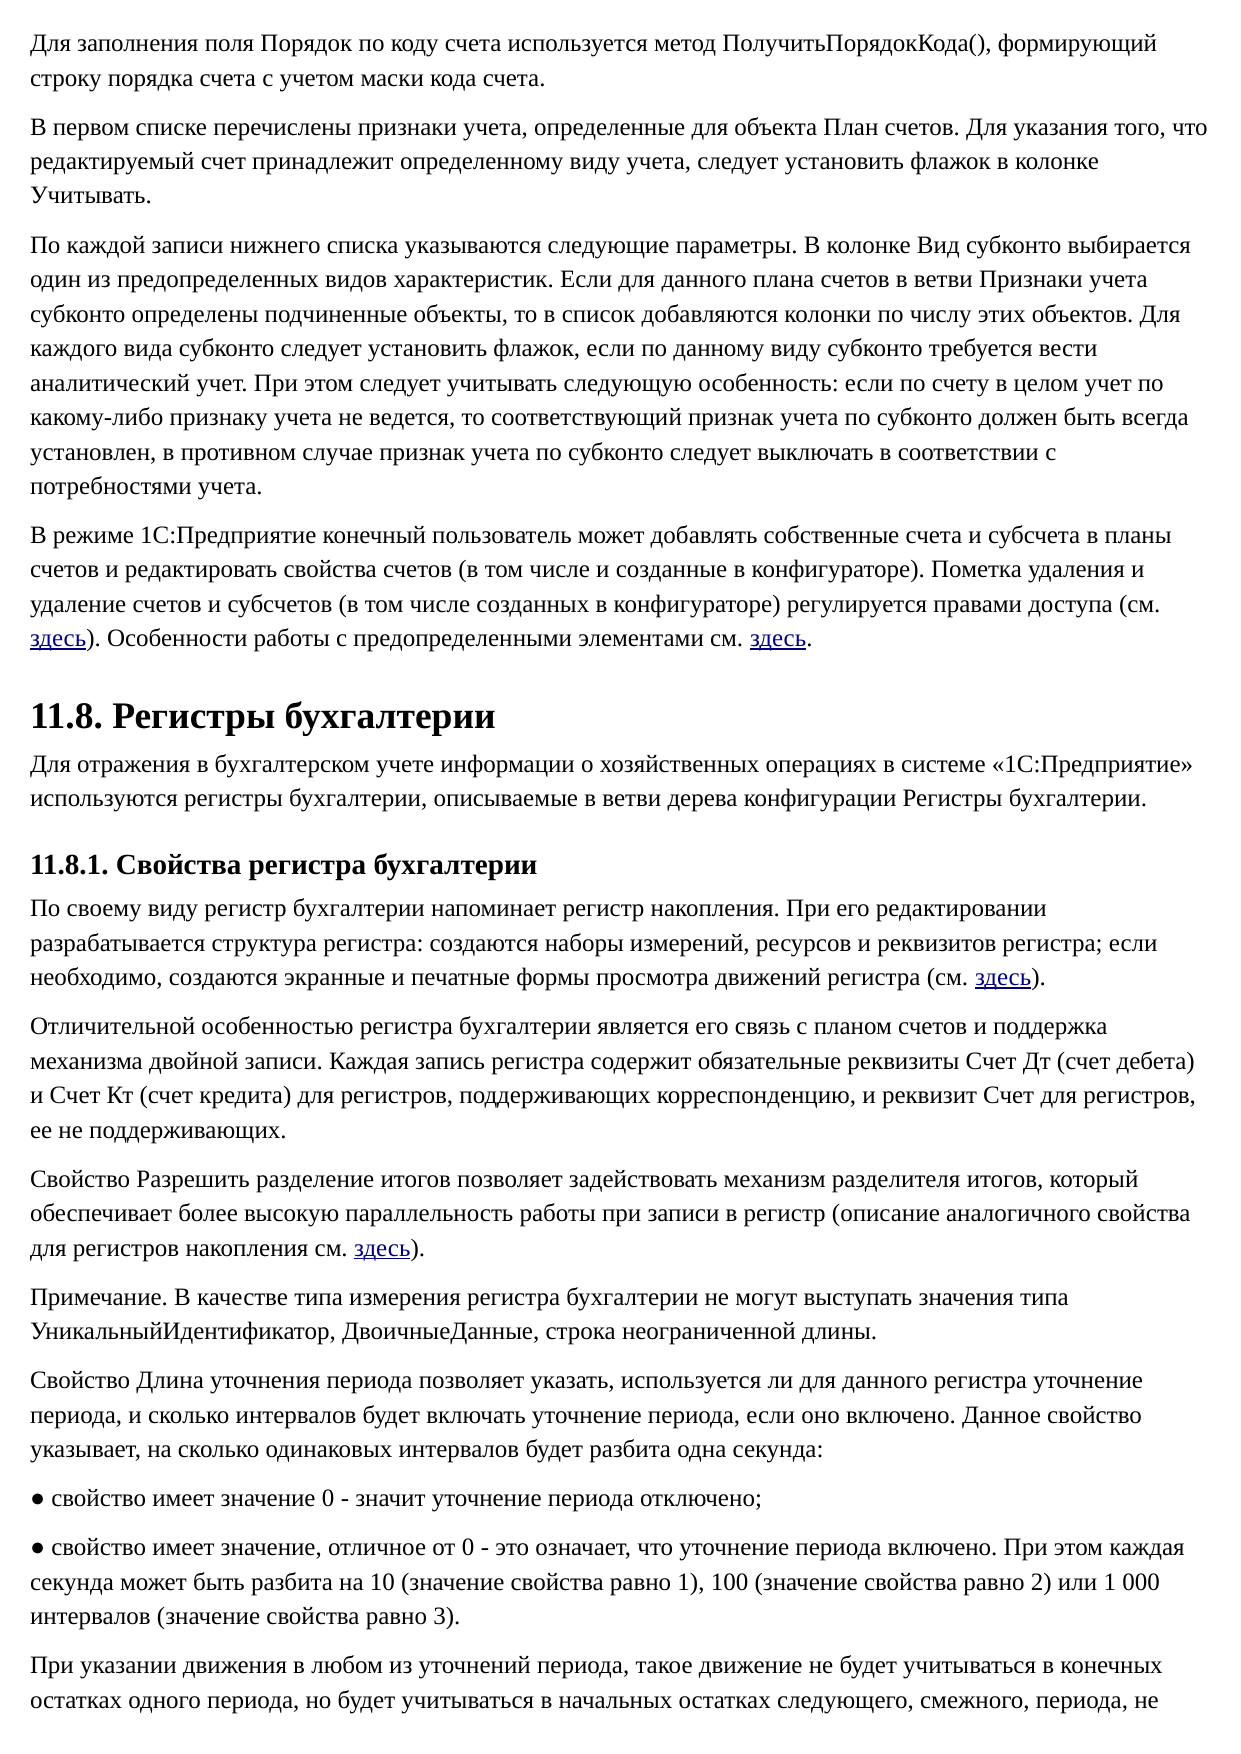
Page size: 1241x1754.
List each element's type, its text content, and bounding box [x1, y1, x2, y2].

text Отличительной особенностью регистра бухгалтерии является его связь с планом счетов и поддержка механизма двойной записи. Каждая запись регистра содержит обязательные реквизиты Счет Дт (счет дебета) и Счет Кт (счет кредита) для регистров, поддерживающих корреспонденцию, и реквизит Счет для регистров, ее не поддерживающих. [30, 1011, 1211, 1143]
text Для отражения в бухгалтерском учете информации о хозяйственных операциях в системе «1С:Предприятие» используются регистры бухгалтерии, описываемые в ветви дерева конфигурации Регистры бухгалтерии. [30, 749, 1211, 812]
text ● свойство имеет значение, отличное от 0 ‑ это означает, что уточнение периода включено. При этом каждая секунда может быть разбита на 10 (значение свойства равно 1), 100 (значение свойства равно 2) или 1 000 интервалов (значение свойства равно 3). [30, 1532, 1211, 1630]
text По каждой записи нижнего списка указываются следующие параметры. В колонке Вид субконто выбирается один из предопределенных видов характеристик. Если для данного плана счетов в ветви Признаки учета субконто определены подчиненные объекты, то в список добавляются колонки по числу этих объектов. Для каждого вида субконто следует установить флажок, если по данному виду субконто требуется вести аналитический учет. При этом следует учитывать следующую особенность: если по счету в целом учет по какому-либо признаку учета не ведется, то соответствующий признак учета по субконто должен быть всегда установлен, в противном случае признак учета по субконто следует выключать в соответствии с потребностями учета. [30, 230, 1211, 500]
text Свойство Длина уточнения периода позволяет указать, используется ли для данного регистра уточнение периода, и сколько интервалов будет включать уточнение периода, если оно включено. Данное свойство указывает, на сколько одинаковых интервалов будет разбита одна секунда: [30, 1365, 1211, 1463]
text Для заполнения поля Порядок по коду счета используется метод ПолучитьПорядокКода(), формирующий строку порядка счета с учетом маски кода счета. [30, 28, 1211, 91]
subtitle 11.8. Регистры бухгалтерии [30, 693, 1211, 737]
subtitle 11.8.1. Свойства регистра бухгалтерии [30, 847, 1211, 881]
text При указании движения в любом из уточнений периода, такое движение не будет учитываться в конечных остатках одного периода, но будет учитываться в начальных остатках следующего, смежного, периода, не [30, 1650, 1211, 1714]
text В режиме 1С:Предприятие конечный пользователь может добавлять собственные счета и субсчета в планы счетов и редактировать свойства счетов (в том числе и созданные в конфигураторе). Пометка удаления и удаление счетов и субсчетов (в том числе созданных в конфигураторе) регулируется правами доступа (см. здесь). Особенности работы с предопределенными элементами см. здесь. [30, 520, 1211, 652]
text Примечание. В качестве типа измерения регистра бухгалтерии не могут выступать значения типа УникальныйИдентификатор, ДвоичныеДанные, строка неограниченной длины. [30, 1282, 1211, 1345]
text В первом списке перечислены признаки учета, определенные для объекта План счетов. Для указания того, что редактируемый счет принадлежит определенному виду учета, следует установить флажок в колонке Учитывать. [30, 112, 1211, 209]
text По своему виду регистр бухгалтерии напоминает регистр накопления. При его редактировании разрабатывается структура регистра: создаются наборы измерений, ресурсов и реквизитов регистра; если необходимо, создаются экранные и печатные формы просмотра движений регистра (см. здесь). [30, 893, 1211, 991]
text ● свойство имеет значение 0 ‑ значит уточнение периода отключено; [30, 1483, 1211, 1512]
text Свойство Разрешить разделение итогов позволяет задействовать механизм разделителя итогов, который обеспечивает более высокую параллельность работы при записи в регистр (описание аналогичного свойства для регистров накопления см. здесь). [30, 1164, 1211, 1261]
